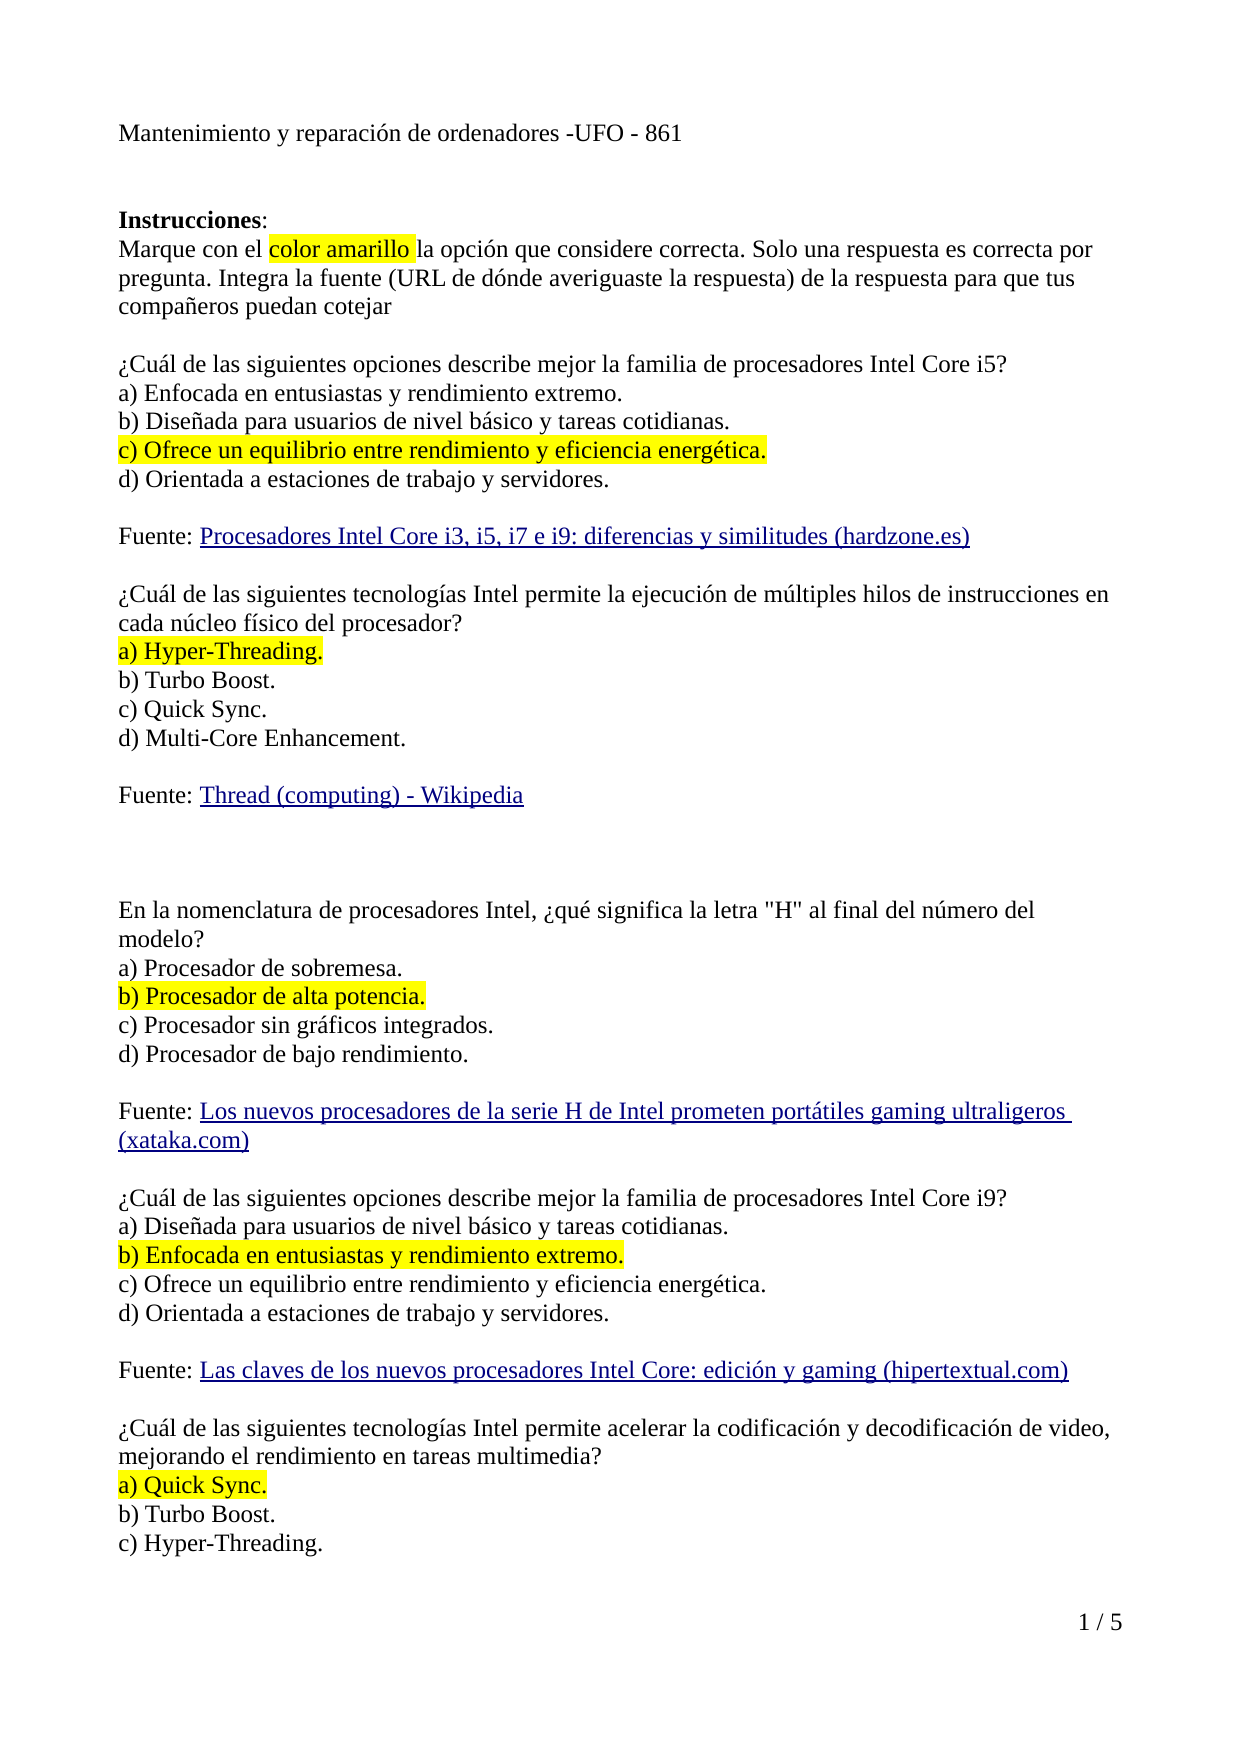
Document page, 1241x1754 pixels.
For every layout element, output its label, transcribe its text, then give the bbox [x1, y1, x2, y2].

text b) Enfocada en entusiastas y rendimiento extremo. [118, 1240, 1122, 1269]
text d) Multi-Core Enhancement. [118, 723, 1122, 751]
text d) Orientada a estaciones de trabajo y servidores. [118, 464, 1122, 493]
text a) Enfocada en entusiastas y rendimiento extremo. [118, 378, 1122, 406]
text d) Orientada a estaciones de trabajo y servidores. [118, 1298, 1122, 1326]
text ¿Cuál de las siguientes tecnologías Intel permite acelerar la codificación y decodificación de video, mejorando el rendimiento en tareas multimedia? [118, 1413, 1122, 1470]
text Fuente: Las claves de los nuevos procesadores Intel Core: edición y gaming (hipertextual.com) [118, 1355, 1122, 1384]
text b) Turbo Boost. [118, 1499, 1122, 1528]
text Fuente: Los nuevos procesadores de la serie H de Intel prometen portátiles gaming ultraligeros (xataka.com) [118, 1096, 1122, 1154]
text a) Diseñada para usuarios de nivel básico y tareas cotidianas. [118, 1211, 1122, 1240]
text a) Hyper-Threading. [118, 636, 1122, 665]
text a) Procesador de sobremesa. [118, 953, 1122, 981]
text c) Ofrece un equilibrio entre rendimiento y eficiencia energética. [118, 435, 1122, 464]
text b) Procesador de alta potencia. [118, 981, 1122, 1010]
text a) Quick Sync. [118, 1470, 1122, 1499]
text En la nomenclatura de procesadores Intel, ¿qué significa la letra "H" al final del número del modelo? [118, 895, 1122, 953]
text b) Diseñada para usuarios de nivel básico y tareas cotidianas. [118, 406, 1122, 435]
text c) Procesador sin gráficos integrados. [118, 1010, 1122, 1039]
text Instrucciones: [118, 205, 1122, 234]
text Marque con el color amarillo la opción que considere correcta. Solo una respuesta es correcta por pregunta. Integra la fuente (URL de dónde averiguaste la respuesta) de la respuesta para que tus compañeros puedan cotejar [118, 234, 1122, 320]
text b) Turbo Boost. [118, 665, 1122, 694]
text ¿Cuál de las siguientes opciones describe mejor la familia de procesadores Intel Core i5? [118, 349, 1122, 378]
text c) Ofrece un equilibrio entre rendimiento y eficiencia energética. [118, 1269, 1122, 1298]
text Fuente: Procesadores Intel Core i3, i5, i7 e i9: diferencias y similitudes (hardzone.es) [118, 521, 1122, 550]
text ¿Cuál de las siguientes opciones describe mejor la familia de procesadores Intel Core i9? [118, 1183, 1122, 1211]
text c) Quick Sync. [118, 694, 1122, 723]
text c) Hyper-Threading. [118, 1528, 1122, 1556]
text d) Procesador de bajo rendimiento. [118, 1039, 1122, 1068]
text Fuente: Thread (computing) - Wikipedia [118, 780, 1122, 809]
text ¿Cuál de las siguientes tecnologías Intel permite la ejecución de múltiples hilos de instrucciones en cada núcleo físico del procesador? [118, 579, 1122, 636]
